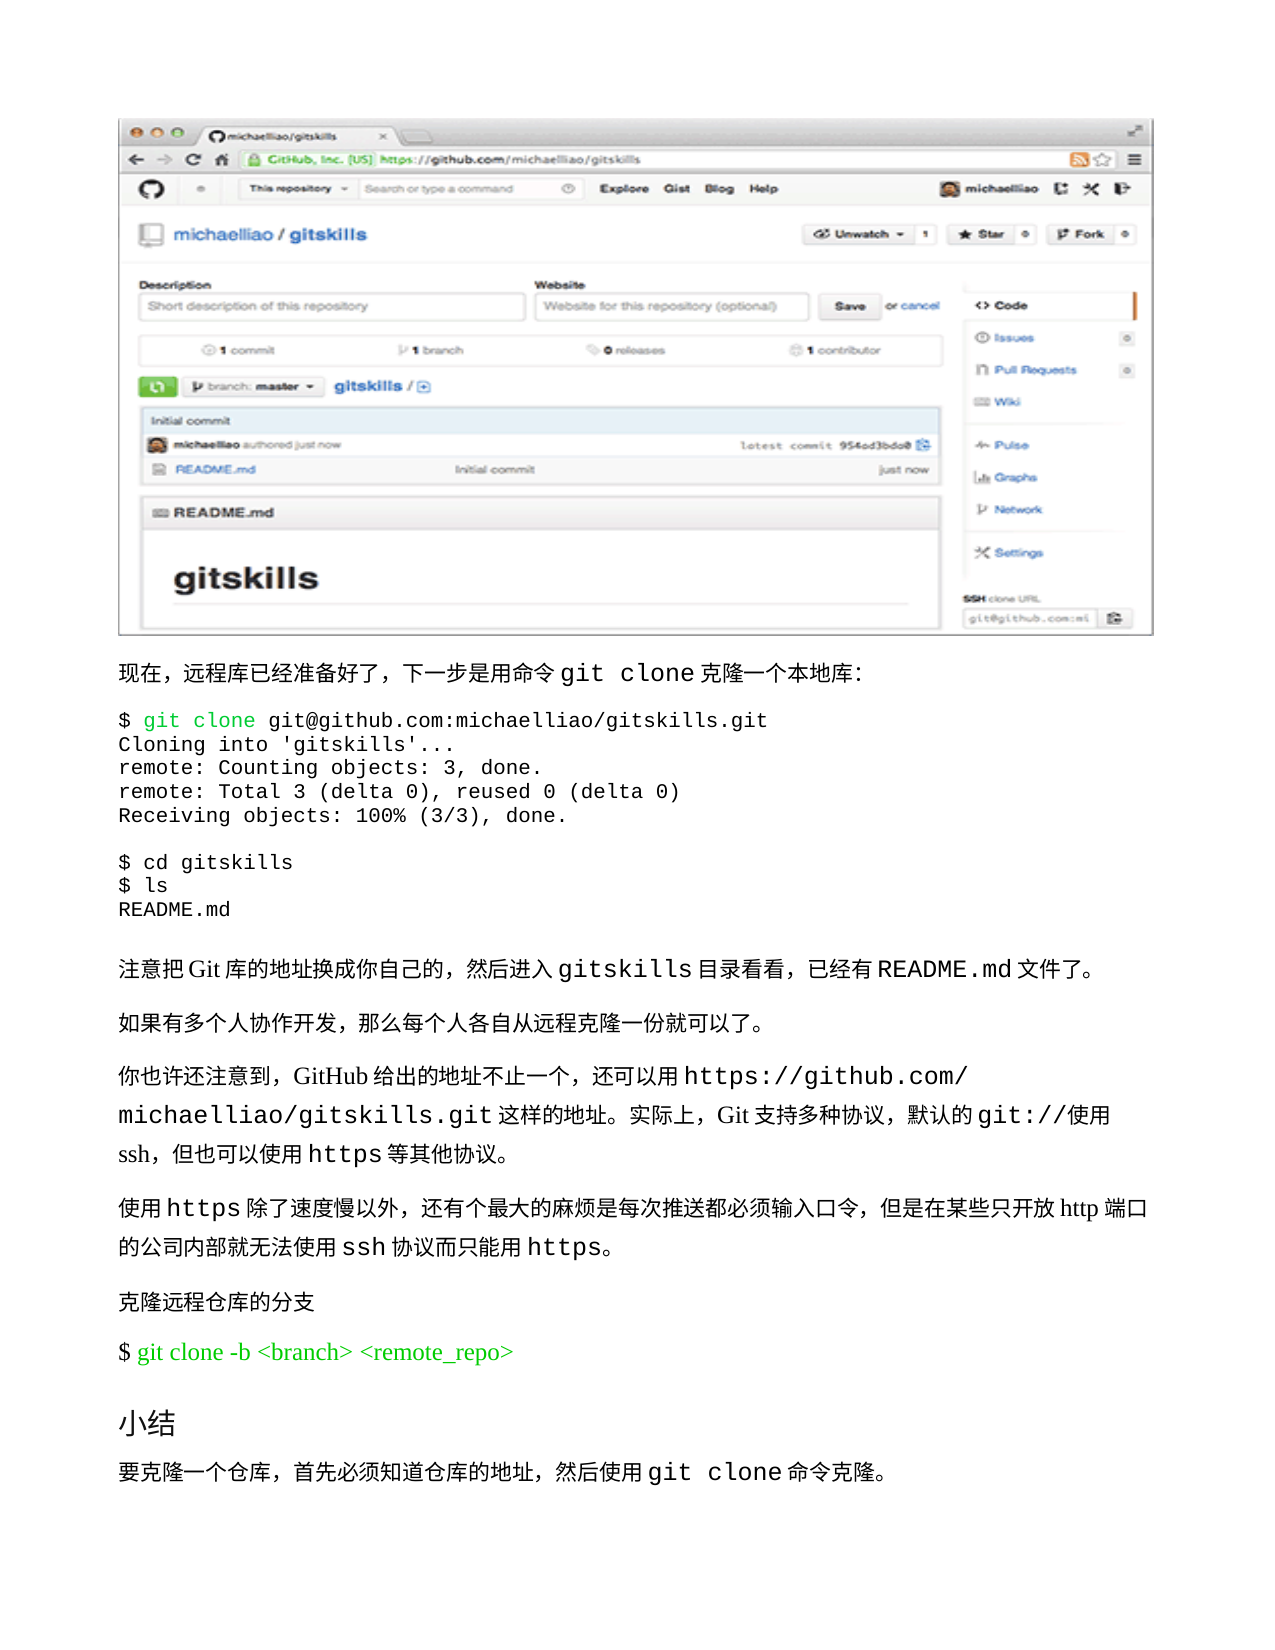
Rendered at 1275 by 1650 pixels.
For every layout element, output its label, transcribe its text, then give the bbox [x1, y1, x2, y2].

text README.md [118, 899, 1157, 923]
text 要克隆一个仓库，首先必须知道仓库的地址，然后使用git clone命令克隆。 [118, 1455, 1157, 1488]
text 克隆远程仓库的分支 [118, 1284, 1157, 1316]
text 使用https除了速度慢以外，还有个最大的麻烦是每次推送都必须输入口令，但是在某些只开放http端口的公司内部就无法使用ssh协议而只能用https。 [118, 1191, 1157, 1263]
text remote: Counting objects: 3, done. [118, 757, 1157, 781]
text $ git clone -b <branch> <remote_repo> [118, 1337, 1157, 1366]
text Receiving objects: 100% (3/3), done. [118, 804, 1157, 828]
text $ ls [118, 876, 1157, 899]
text remote: Total 3 (delta 0), reused 0 (delta 0) [118, 781, 1157, 804]
text 如果有多个人协作开发，那么每个人各自从远程克隆一份就可以了。 [118, 1006, 1157, 1038]
subtitle 小结 [118, 1401, 1157, 1443]
text 你也许还注意到，GitHub给出的地址不止一个，还可以用https://github.com/michaelliao/gitskills.git这样的地址。实际上，Git支持多种协议，默认的git://使用ssh，但也可以使用https等其他协议。 [118, 1059, 1157, 1170]
text 现在，远程库已经准备好了，下一步是用命令git clone克隆一个本地库： [118, 656, 1157, 689]
text Cloning into 'gitskills'... [118, 734, 1157, 757]
picture [118, 118, 1154, 636]
text $ cd gitskills [118, 852, 1157, 876]
text $ git clone git@github.com:michaelliao/gitskills.git [118, 710, 1157, 734]
text 注意把Git库的地址换成你自己的，然后进入gitskills目录看看，已经有README.md文件了。 [118, 952, 1157, 985]
